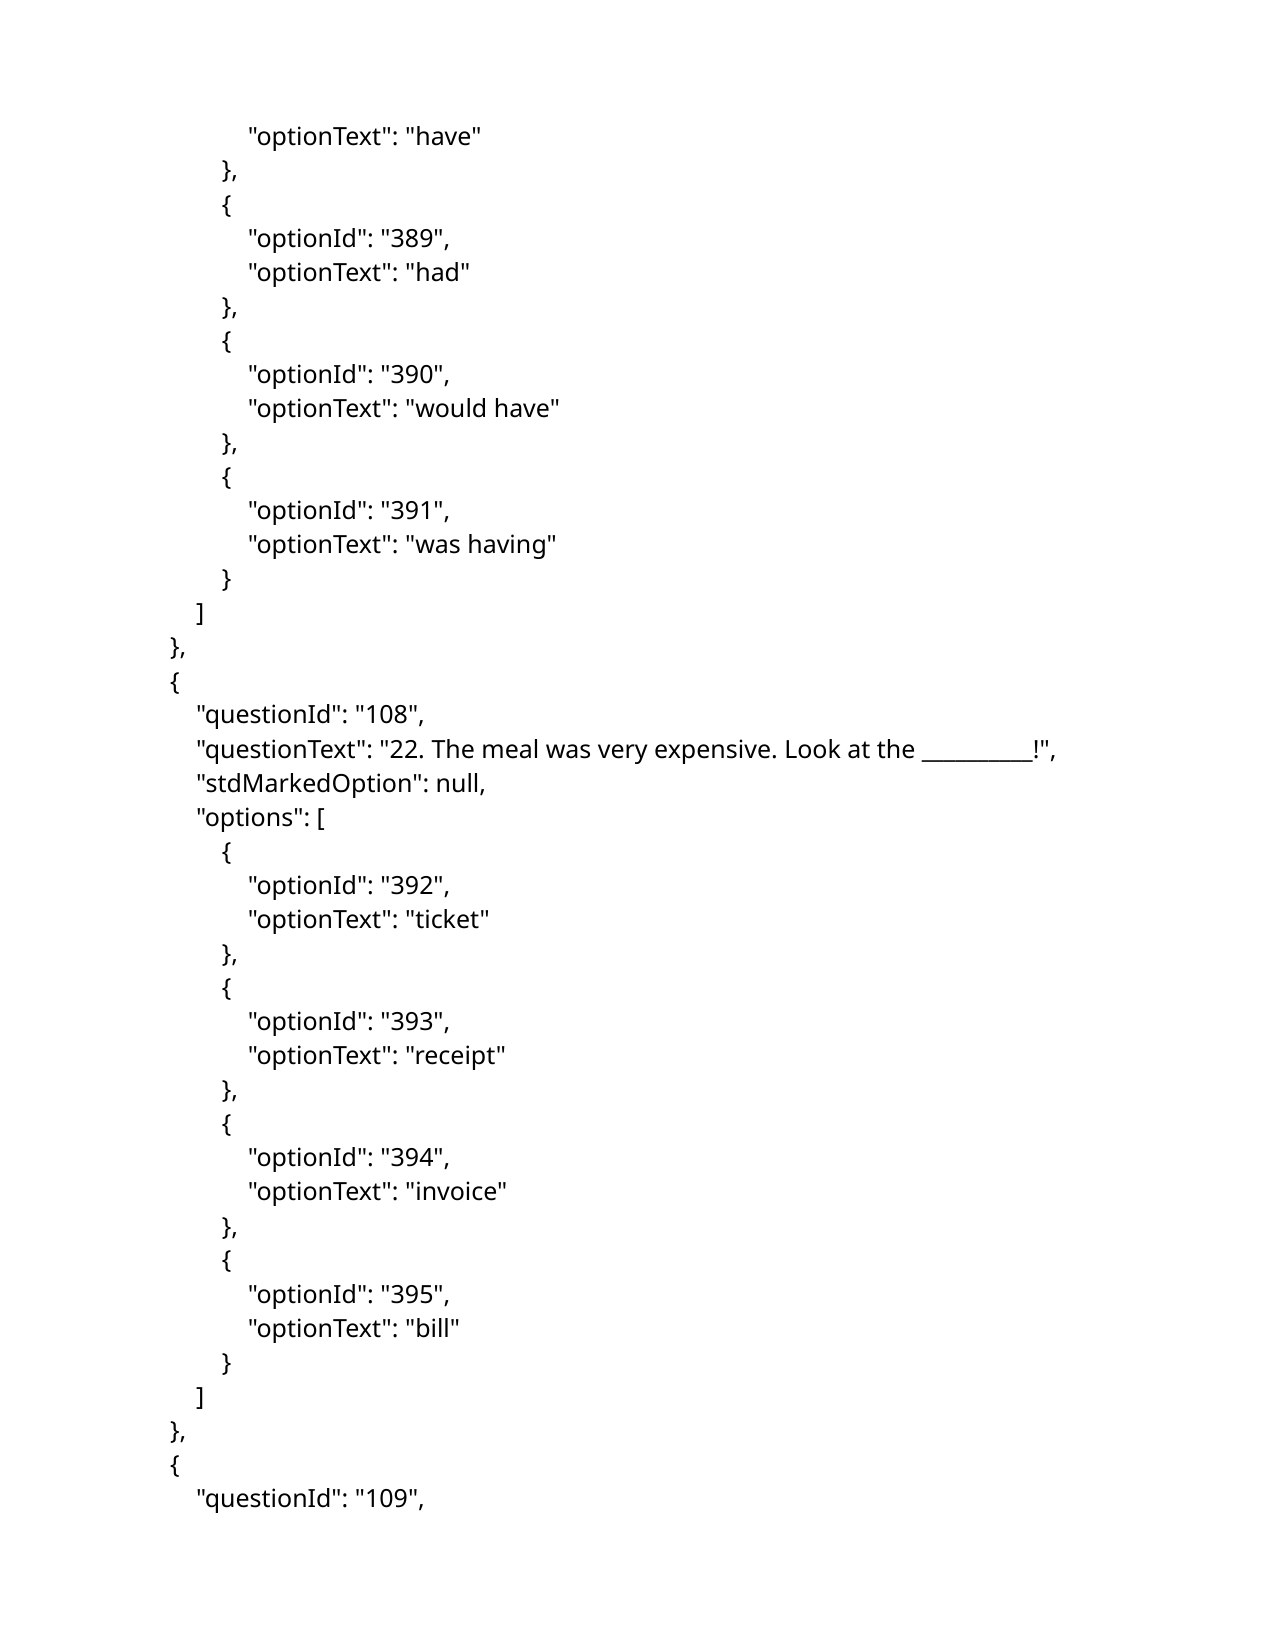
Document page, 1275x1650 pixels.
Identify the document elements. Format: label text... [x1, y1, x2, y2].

text "optionText": "have" }, { "optionId": "389", "optionText": "had" }, { "optionId": "390", "optionText": "would have" }, { "optionId": "391", "optionText": "was having" } ] }, { "questionId": "108", "questionText": "22. The meal was very expensive. Look at the __________!", "stdMarkedOption": null, "options": [ { "optionId": "392", "optionText": "ticket" }, { "optionId": "393", "optionText": "receipt" }, { "optionId": "394", "optionText": "invoice" }, { "optionId": "395", "optionText": "bill" } ] }, { "questionId": "109", [118, 118, 1157, 1515]
